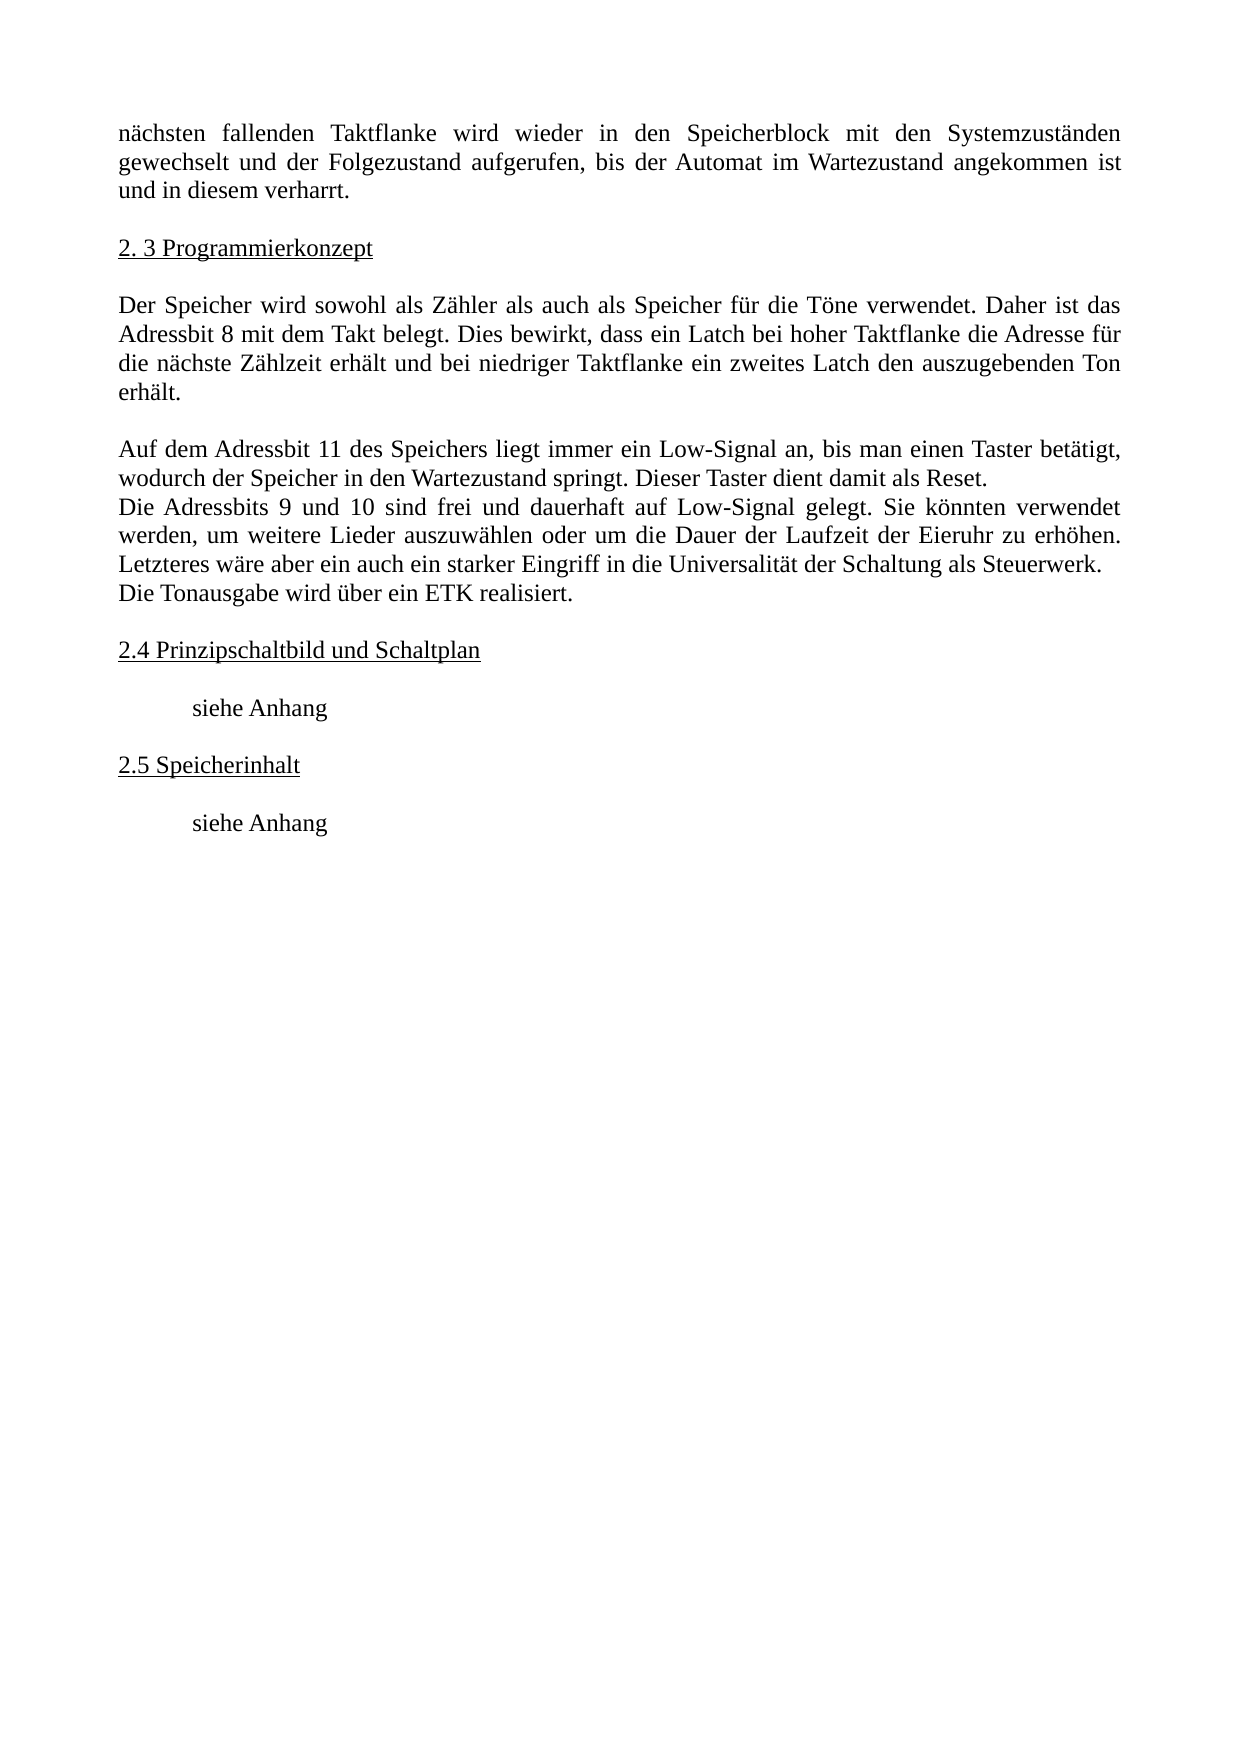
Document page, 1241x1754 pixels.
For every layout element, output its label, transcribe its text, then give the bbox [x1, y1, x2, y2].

text Der Speicher wird sowohl als Zähler als auch als Speicher für die Töne verwendet. Daher ist das Adressbit 8 mit dem Takt belegt. Dies bewirkt, dass ein Latch bei hoher Taktflanke die Adresse für die nächste Zählzeit erhält und bei niedriger Taktflanke ein zweites Latch den auszugebenden Ton erhält. [118, 291, 1122, 406]
text nächsten fallenden Taktflanke wird wieder in den Speicherblock mit den Systemzuständen gewechselt und der Folgezustand aufgerufen, bis der Automat im Wartezustand angekommen ist und in diesem verharrt. [118, 118, 1122, 204]
text siehe Anhang [118, 808, 1122, 837]
text siehe Anhang [118, 693, 1122, 722]
text 2.4 Prinzipschaltbild und Schaltplan [118, 636, 1122, 664]
text 2. 3 Programmierkonzept [118, 233, 1122, 262]
text Die Tonausgabe wird über ein ETK realisiert. [118, 578, 1122, 607]
text Auf dem Adressbit 11 des Speichers liegt immer ein Low-Signal an, bis man einen Taster betätigt, wodurch der Speicher in den Wartezustand springt. Dieser Taster dient damit als Reset. [118, 434, 1122, 492]
text 2.5 Speicherinhalt [118, 751, 1122, 779]
text Die Adressbits 9 und 10 sind frei und dauerhaft auf Low-Signal gelegt. Sie könnten verwendet werden, um weitere Lieder auszuwählen oder um die Dauer der Laufzeit der Eieruhr zu erhöhen. Letzteres wäre aber ein auch ein starker Eingriff in die Universalität der Schaltung als Steuerwerk. [118, 492, 1122, 578]
